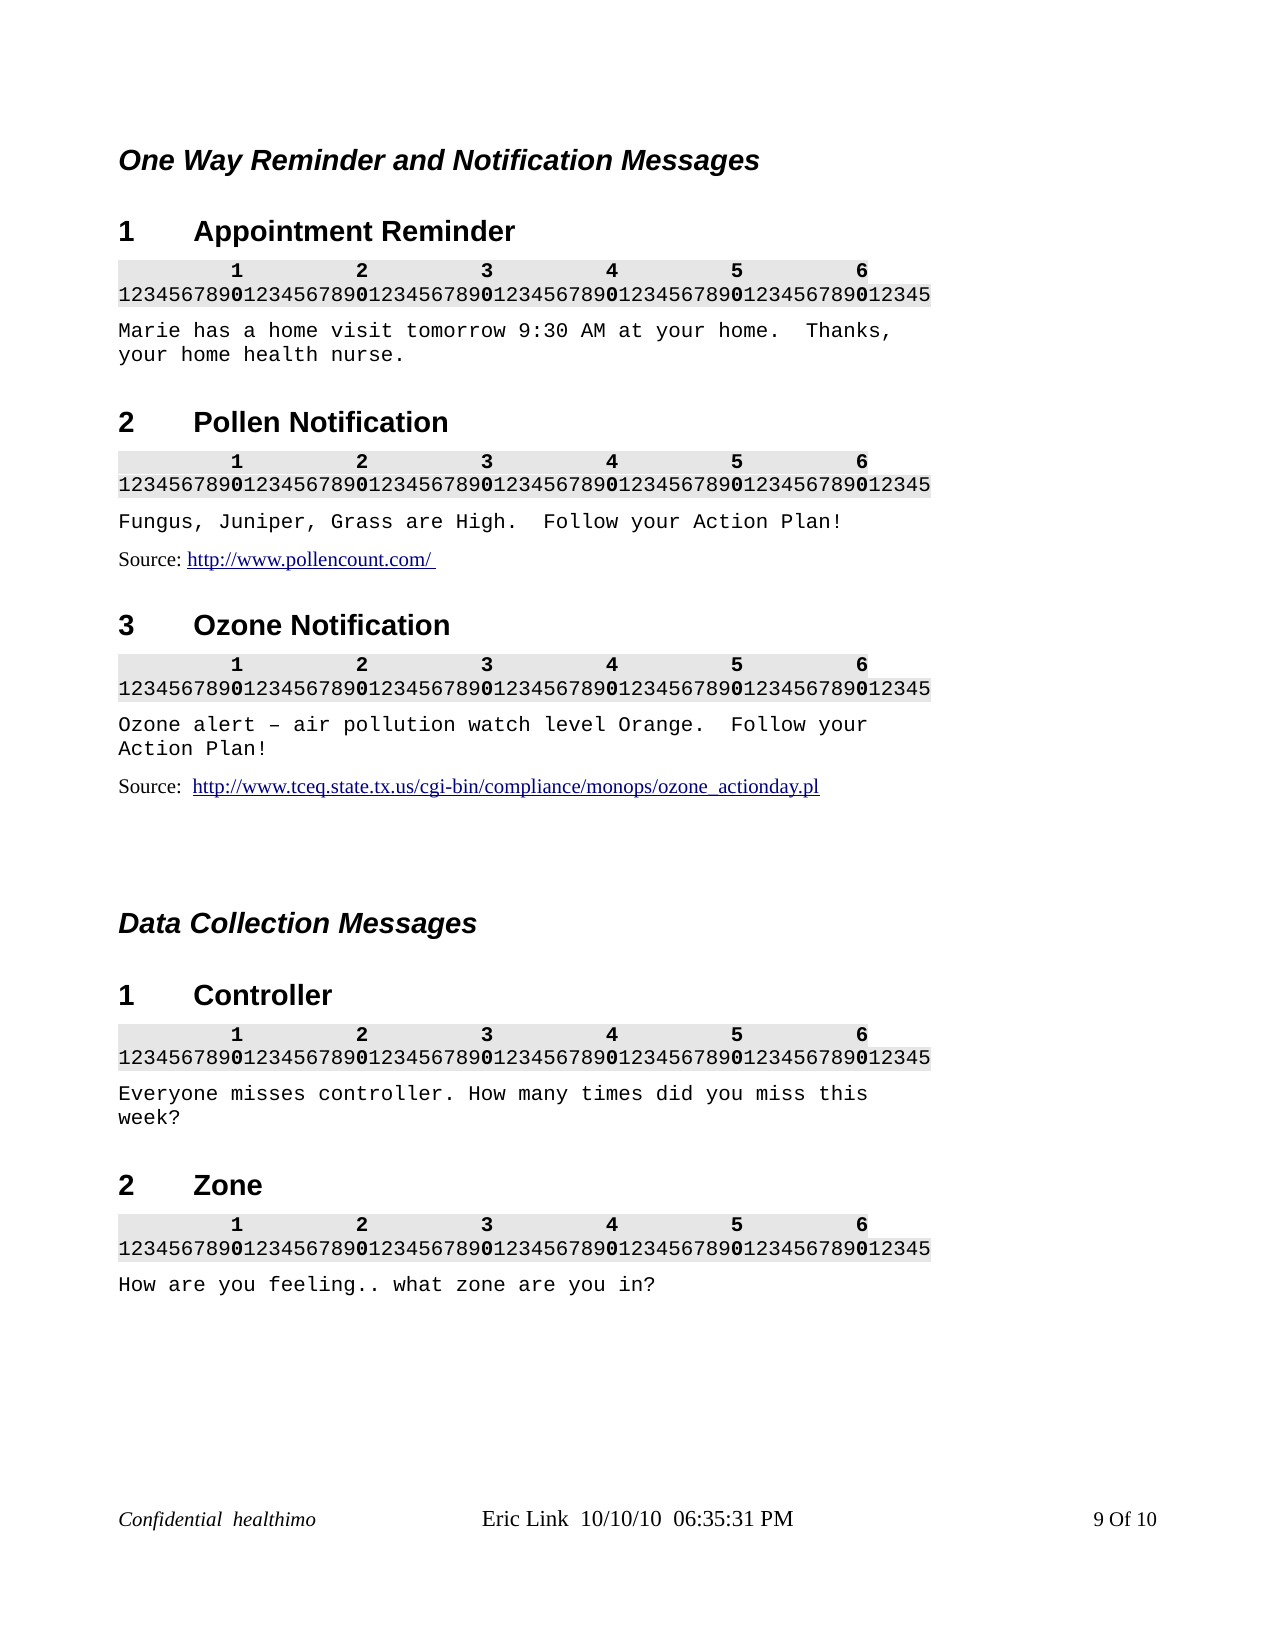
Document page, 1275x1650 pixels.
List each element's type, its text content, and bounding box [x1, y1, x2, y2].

text 1 2 3 4 5 6 12345678901234567890123456789012345678901234567890123456789012345 [118, 1024, 931, 1071]
text 1 2 3 4 5 6 12345678901234567890123456789012345678901234567890123456789012345 [118, 1214, 931, 1262]
subtitle Appointment Reminder [118, 214, 1157, 248]
subtitle Controller [118, 978, 1157, 1011]
text Everyone misses controller. How many times did you miss this week? [118, 1083, 931, 1131]
subtitle One Way Reminder and Notification Messages [118, 143, 1157, 177]
subtitle Ozone Notification [118, 608, 1157, 642]
subtitle Data Collection Messages [118, 907, 1157, 940]
subtitle Zone [118, 1168, 1157, 1202]
text How are you feeling.. what zone are you in? [118, 1274, 931, 1298]
text Source: http://www.pollencount.com/ [118, 547, 1158, 571]
text Source: http://www.tceq.state.tx.us/cgi-bin/compliance/monops/ozone_actionday.pl [118, 774, 1158, 798]
subtitle Pollen Notification [118, 405, 1157, 438]
text Ozone alert – air pollution watch level Orange. Follow your Action Plan! [118, 714, 931, 761]
text 1 2 3 4 5 6 12345678901234567890123456789012345678901234567890123456789012345 [118, 260, 931, 307]
text Marie has a home visit tomorrow 9:30 AM at your home. Thanks, your home health nurse. [118, 320, 931, 367]
text Fungus, Juniper, Grass are High. Follow your Action Plan! [118, 511, 931, 534]
text 1 2 3 4 5 6 12345678901234567890123456789012345678901234567890123456789012345 [118, 654, 931, 702]
text 1 2 3 4 5 6 12345678901234567890123456789012345678901234567890123456789012345 [118, 451, 931, 498]
